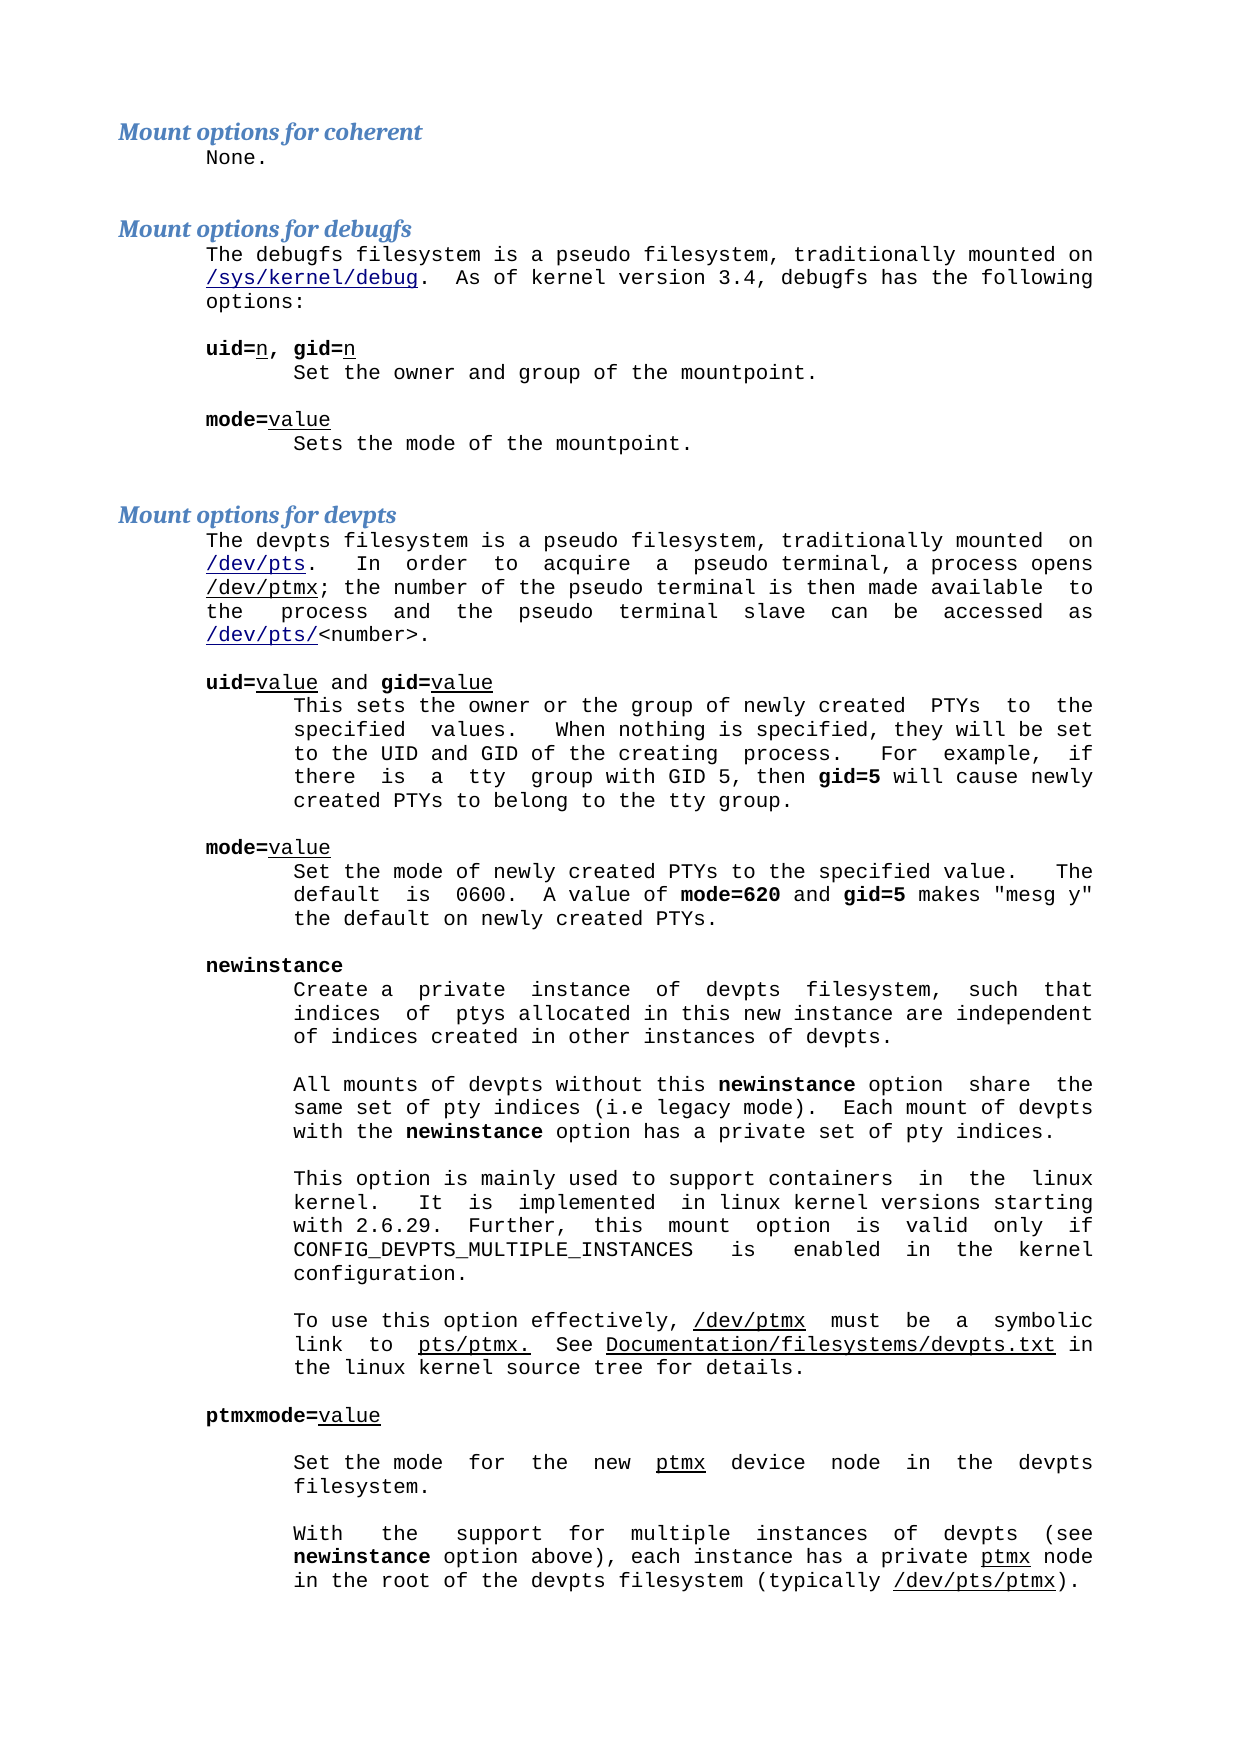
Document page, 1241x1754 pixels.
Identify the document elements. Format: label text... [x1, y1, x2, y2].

text newinstance [118, 955, 1122, 979]
text same set of pty indices (i.e legacy mode). Each mount of devpts [118, 1097, 1122, 1121]
text uid=value and gid=value [118, 672, 1122, 695]
text mode=value [118, 409, 1122, 433]
subtitle Mount options for devpts [118, 501, 1122, 530]
text This sets the owner or the group of newly created PTYs to the [118, 695, 1122, 719]
text None. [118, 147, 1122, 171]
text link to pts/ptmx. See Documentation/filesystems/devpts.txt in [118, 1334, 1122, 1357]
text the linux kernel source tree for details. [118, 1357, 1122, 1381]
text with the newinstance option has a private set of pty indices. [118, 1121, 1122, 1144]
text to the UID and GID of the creating process. For example, if [118, 743, 1122, 766]
text the default on newly created PTYs. [118, 908, 1122, 932]
text Set the owner and group of the mountpoint. [118, 362, 1122, 386]
text /dev/ptmx; the number of the pseudo terminal is then made available to [118, 577, 1122, 601]
text Sets the mode of the mountpoint. [118, 433, 1122, 457]
text created PTYs to belong to the tty group. [118, 790, 1122, 813]
text ptmxmode=value [118, 1405, 1122, 1428]
text /sys/kernel/debug. As of kernel version 3.4, debugfs has the following [118, 267, 1122, 291]
text With the support for multiple instances of devpts (see [118, 1523, 1122, 1547]
text mode=value [118, 837, 1122, 861]
text Set the mode of newly created PTYs to the specified value. The [118, 861, 1122, 884]
text there is a tty group with GID 5, then gid=5 will cause newly [118, 766, 1122, 790]
text kernel. It is implemented in linux kernel versions starting [118, 1192, 1122, 1216]
text in the root of the devpts filesystem (typically /dev/pts/ptmx). [118, 1570, 1122, 1594]
text To use this option effectively, /dev/ptmx must be a symbolic [118, 1310, 1122, 1334]
text filesystem. [118, 1476, 1122, 1499]
text Create a private instance of devpts filesystem, such that [118, 979, 1122, 1003]
text CONFIG_DEVPTS_MULTIPLE_INSTANCES is enabled in the kernel [118, 1239, 1122, 1263]
text This option is mainly used to support containers in the linux [118, 1168, 1122, 1192]
text All mounts of devpts without this newinstance option share the [118, 1074, 1122, 1097]
subtitle Mount options for coherent [118, 118, 1122, 147]
text of indices created in other instances of devpts. [118, 1026, 1122, 1050]
text The debugfs filesystem is a pseudo filesystem, traditionally mounted on [118, 244, 1122, 267]
text newinstance option above), each instance has a private ptmx node [118, 1547, 1122, 1570]
text configuration. [118, 1263, 1122, 1286]
text specified values. When nothing is specified, they will be set [118, 719, 1122, 743]
text The devpts filesystem is a pseudo filesystem, traditionally mounted on [118, 530, 1122, 553]
subtitle Mount options for debugfs [118, 215, 1122, 244]
text /dev/pts. In order to acquire a pseudo terminal, a process opens [118, 553, 1122, 577]
text uid=n, gid=n [118, 338, 1122, 362]
text with 2.6.29. Further, this mount option is valid only if [118, 1216, 1122, 1239]
text default is 0600. A value of mode=620 and gid=5 makes "mesg y" [118, 884, 1122, 908]
text /dev/pts/<number>. [118, 624, 1122, 648]
text the process and the pseudo terminal slave can be accessed as [118, 601, 1122, 624]
text indices of ptys allocated in this new instance are independent [118, 1003, 1122, 1026]
text options: [118, 291, 1122, 315]
text Set the mode for the new ptmx device node in the devpts [118, 1452, 1122, 1476]
